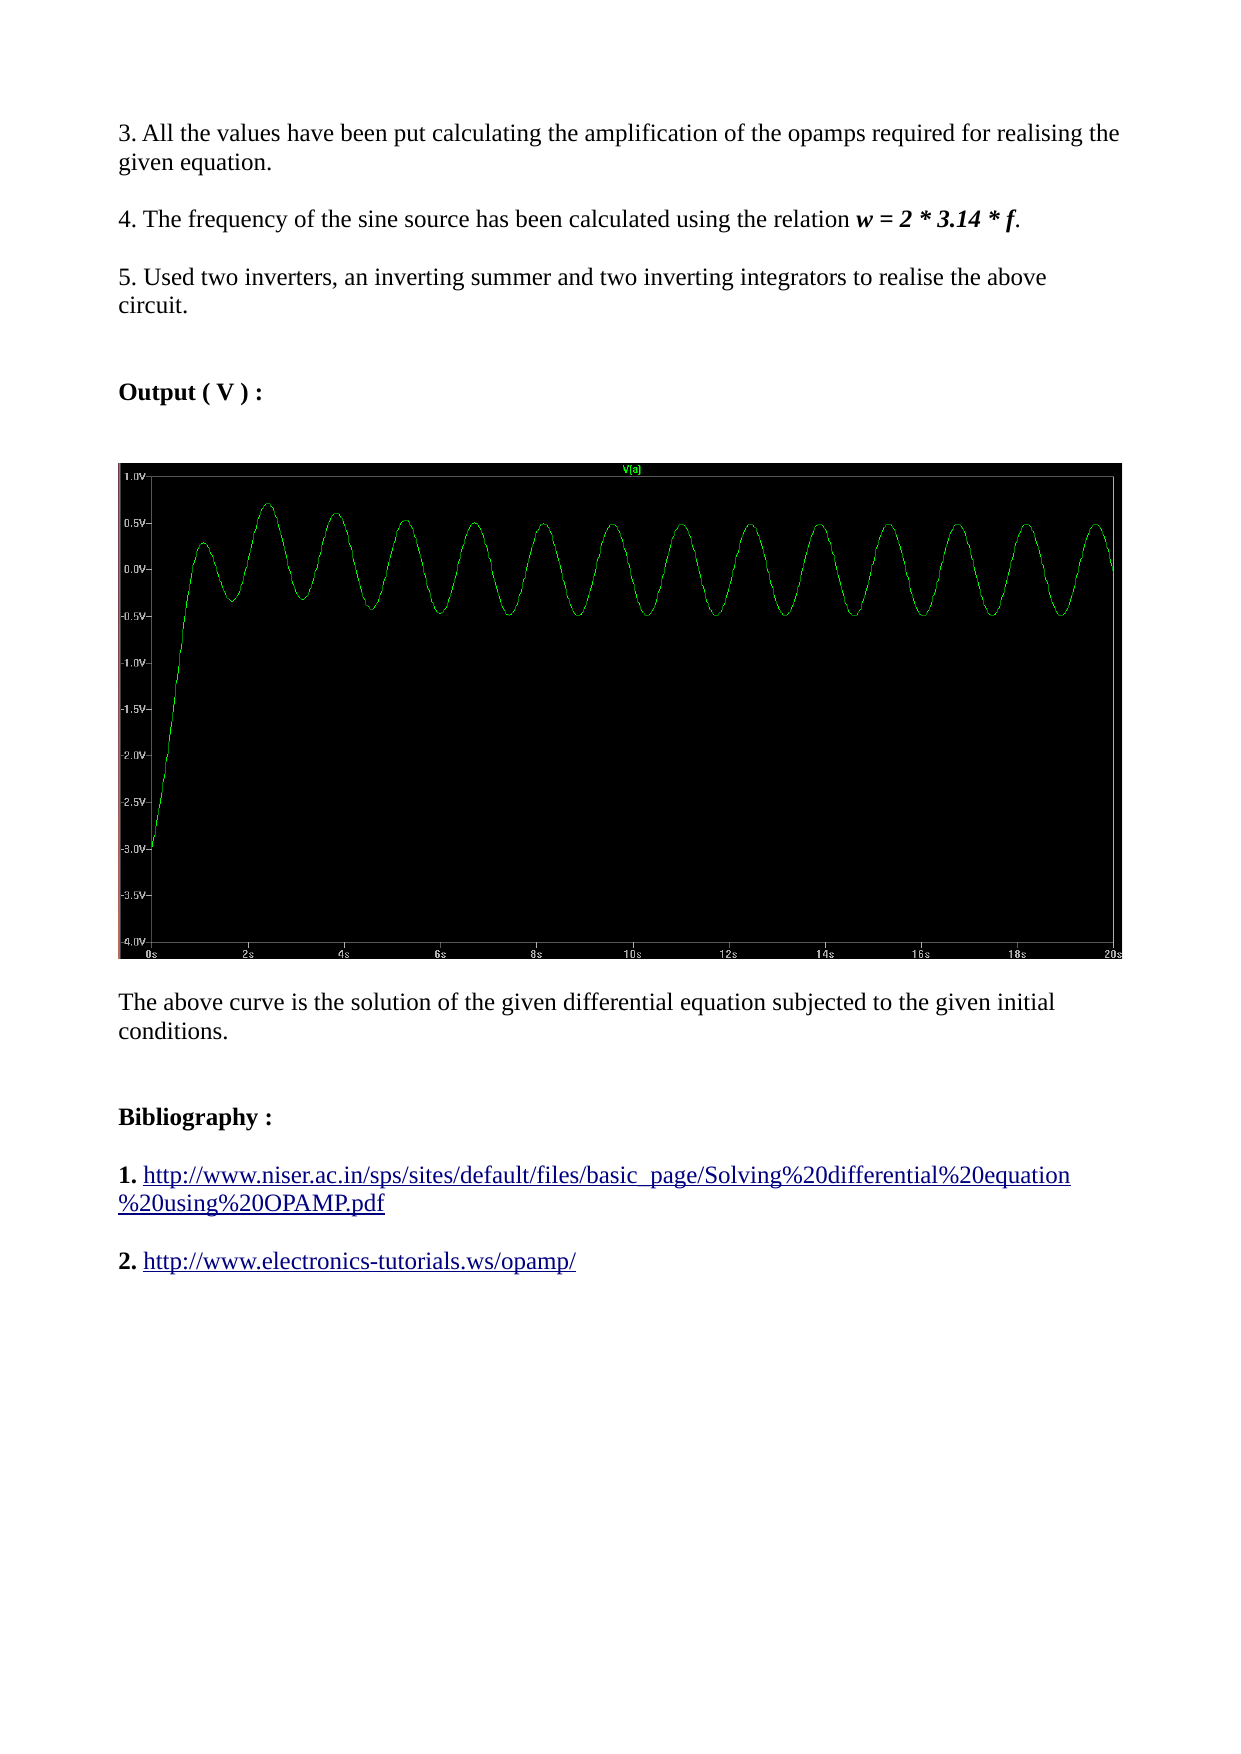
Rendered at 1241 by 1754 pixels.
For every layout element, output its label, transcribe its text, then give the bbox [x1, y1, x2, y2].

text Output ( V ) : [118, 377, 1122, 406]
text 1. http://www.niser.ac.in/sps/sites/default/files/basic_page/Solving%20differential%20equation%20using%20OPAMP.pdf [118, 1160, 1122, 1217]
text 3. All the values have been put calculating the amplification of the opamps required for realising the given equation. [118, 118, 1122, 176]
text 4. The frequency of the sine source has been calculated using the relation w = 2 * 3.14 * f. [118, 204, 1122, 233]
text 5. Used two inverters, an inverting summer and two inverting integrators to realise the above circuit. [118, 262, 1122, 319]
picture [118, 463, 1123, 959]
text 2. http://www.electronics-tutorials.ws/opamp/ [118, 1246, 1122, 1275]
text The above curve is the solution of the given differential equation subjected to the given initial conditions. [118, 987, 1122, 1045]
text Bibliography : [118, 1102, 1122, 1131]
